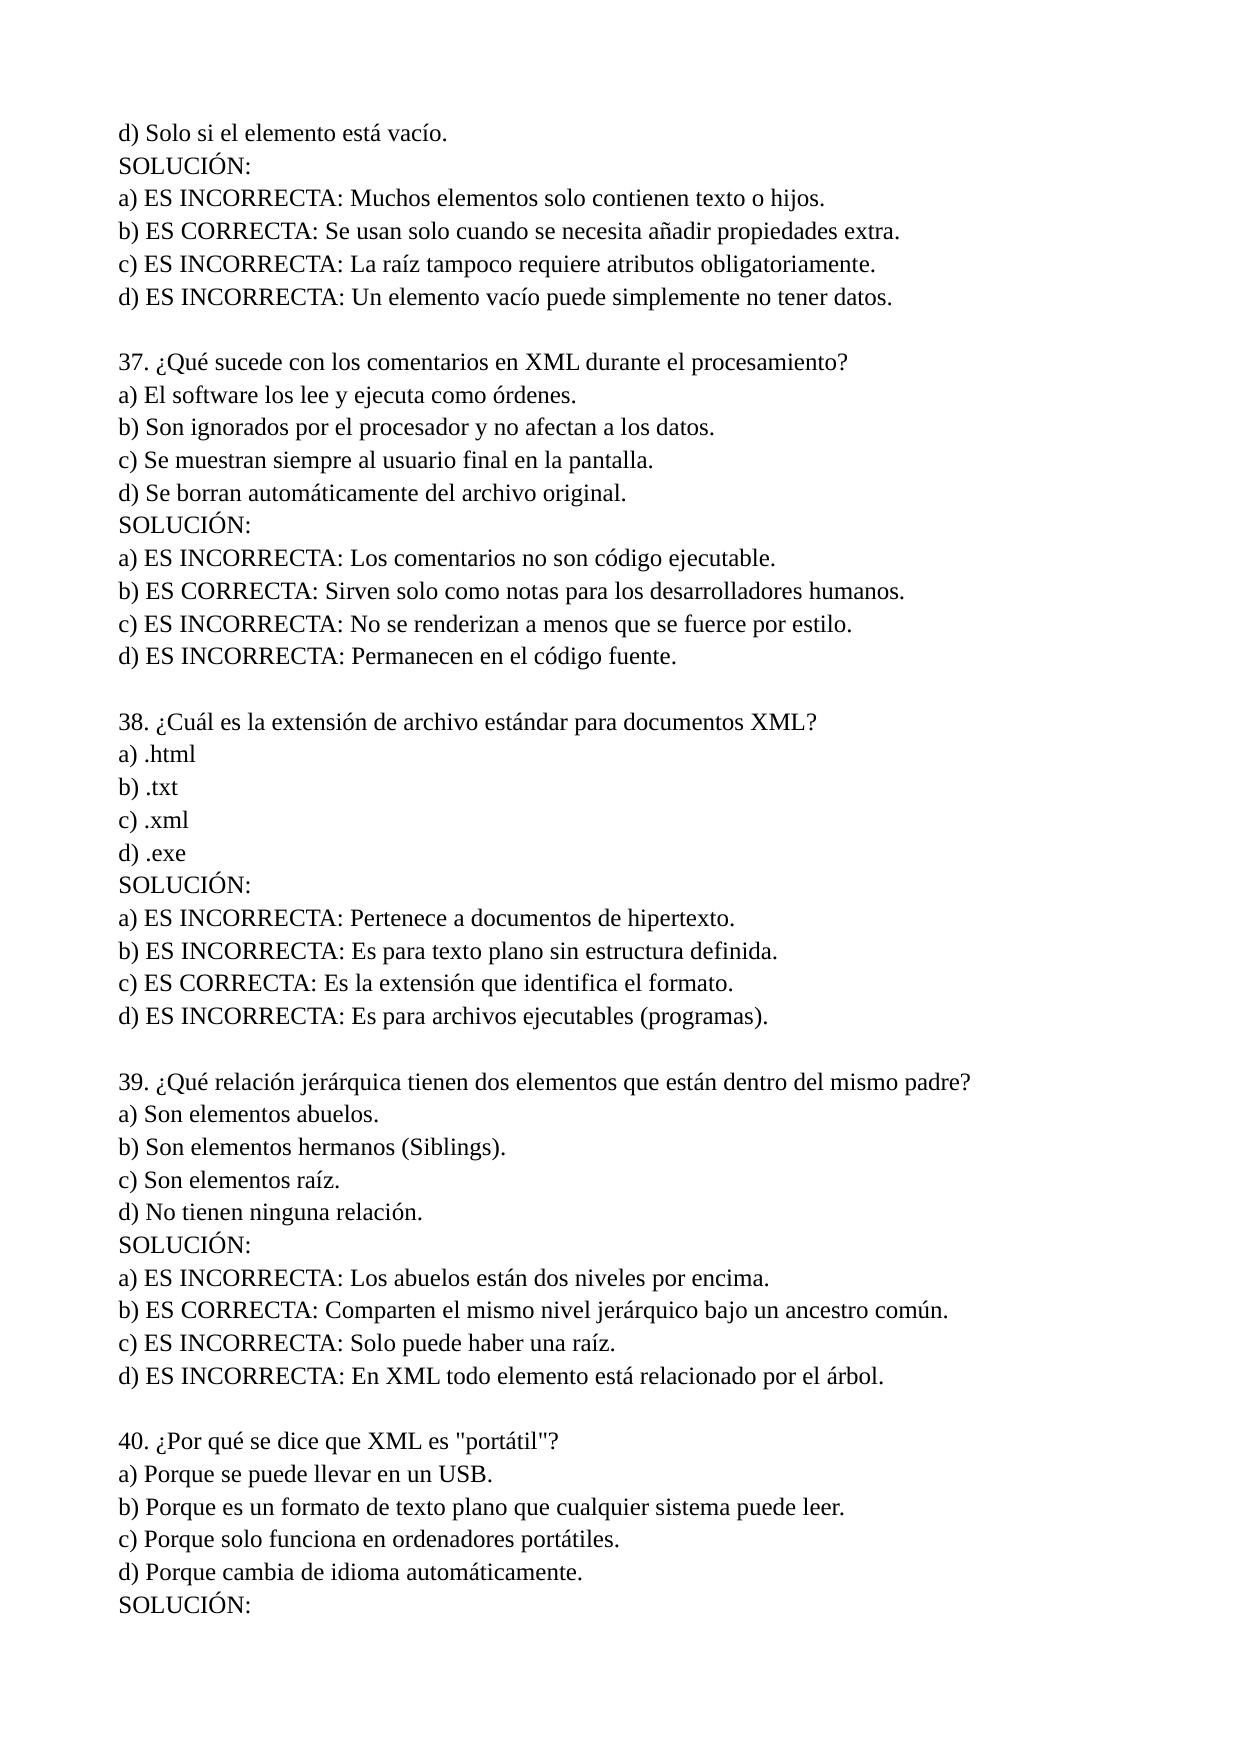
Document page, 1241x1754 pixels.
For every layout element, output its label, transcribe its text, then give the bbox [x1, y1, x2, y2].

text b) .txt [118, 772, 1122, 801]
text a) ES INCORRECTA: Los abuelos están dos niveles por encima. [118, 1263, 1122, 1292]
text d) ES INCORRECTA: En XML todo elemento está relacionado por el árbol. [118, 1361, 1122, 1390]
text d) ES INCORRECTA: Un elemento vacío puede simplemente no tener datos. [118, 282, 1122, 310]
text SOLUCIÓN: [118, 1230, 1122, 1259]
text a) El software los lee y ejecuta como órdenes. [118, 380, 1122, 408]
text b) Son elementos hermanos (Siblings). [118, 1132, 1122, 1161]
text d) Solo si el elemento está vacío. [118, 118, 1122, 147]
text d) No tienen ninguna relación. [118, 1197, 1122, 1226]
text c) ES INCORRECTA: No se renderizan a menos que se fuerce por estilo. [118, 609, 1122, 637]
text 37. ¿Qué sucede con los comentarios en XML durante el procesamiento? [118, 347, 1122, 376]
text c) ES CORRECTA: Es la extensión que identifica el formato. [118, 968, 1122, 997]
text d) ES INCORRECTA: Es para archivos ejecutables (programas). [118, 1001, 1122, 1030]
text b) Son ignorados por el procesador y no afectan a los datos. [118, 412, 1122, 441]
text b) ES INCORRECTA: Es para texto plano sin estructura definida. [118, 936, 1122, 964]
text d) .exe [118, 838, 1122, 866]
text SOLUCIÓN: [118, 511, 1122, 539]
text b) Porque es un formato de texto plano que cualquier sistema puede leer. [118, 1492, 1122, 1521]
text 39. ¿Qué relación jerárquica tienen dos elementos que están dentro del mismo padre? [118, 1067, 1122, 1095]
text c) Se muestran siempre al usuario final en la pantalla. [118, 445, 1122, 474]
text SOLUCIÓN: [118, 151, 1122, 179]
text b) ES CORRECTA: Sirven solo como notas para los desarrolladores humanos. [118, 576, 1122, 605]
text d) Se borran automáticamente del archivo original. [118, 478, 1122, 507]
text a) Son elementos abuelos. [118, 1099, 1122, 1128]
text c) .xml [118, 805, 1122, 834]
text b) ES CORRECTA: Comparten el mismo nivel jerárquico bajo un ancestro común. [118, 1296, 1122, 1324]
text SOLUCIÓN: [118, 870, 1122, 899]
text b) ES CORRECTA: Se usan solo cuando se necesita añadir propiedades extra. [118, 216, 1122, 245]
text a) Porque se puede llevar en un USB. [118, 1459, 1122, 1488]
text d) Porque cambia de idioma automáticamente. [118, 1557, 1122, 1586]
text 40. ¿Por qué se dice que XML es "portátil"? [118, 1426, 1122, 1455]
text a) ES INCORRECTA: Los comentarios no son código ejecutable. [118, 543, 1122, 572]
text c) ES INCORRECTA: Solo puede haber una raíz. [118, 1328, 1122, 1357]
text a) ES INCORRECTA: Pertenece a documentos de hipertexto. [118, 903, 1122, 932]
text c) Son elementos raíz. [118, 1165, 1122, 1193]
text a) ES INCORRECTA: Muchos elementos solo contienen texto o hijos. [118, 183, 1122, 212]
text a) .html [118, 739, 1122, 768]
text 38. ¿Cuál es la extensión de archivo estándar para documentos XML? [118, 707, 1122, 736]
text c) ES INCORRECTA: La raíz tampoco requiere atributos obligatoriamente. [118, 249, 1122, 278]
text SOLUCIÓN: [118, 1590, 1122, 1619]
text d) ES INCORRECTA: Permanecen en el código fuente. [118, 641, 1122, 670]
text c) Porque solo funciona en ordenadores portátiles. [118, 1524, 1122, 1553]
